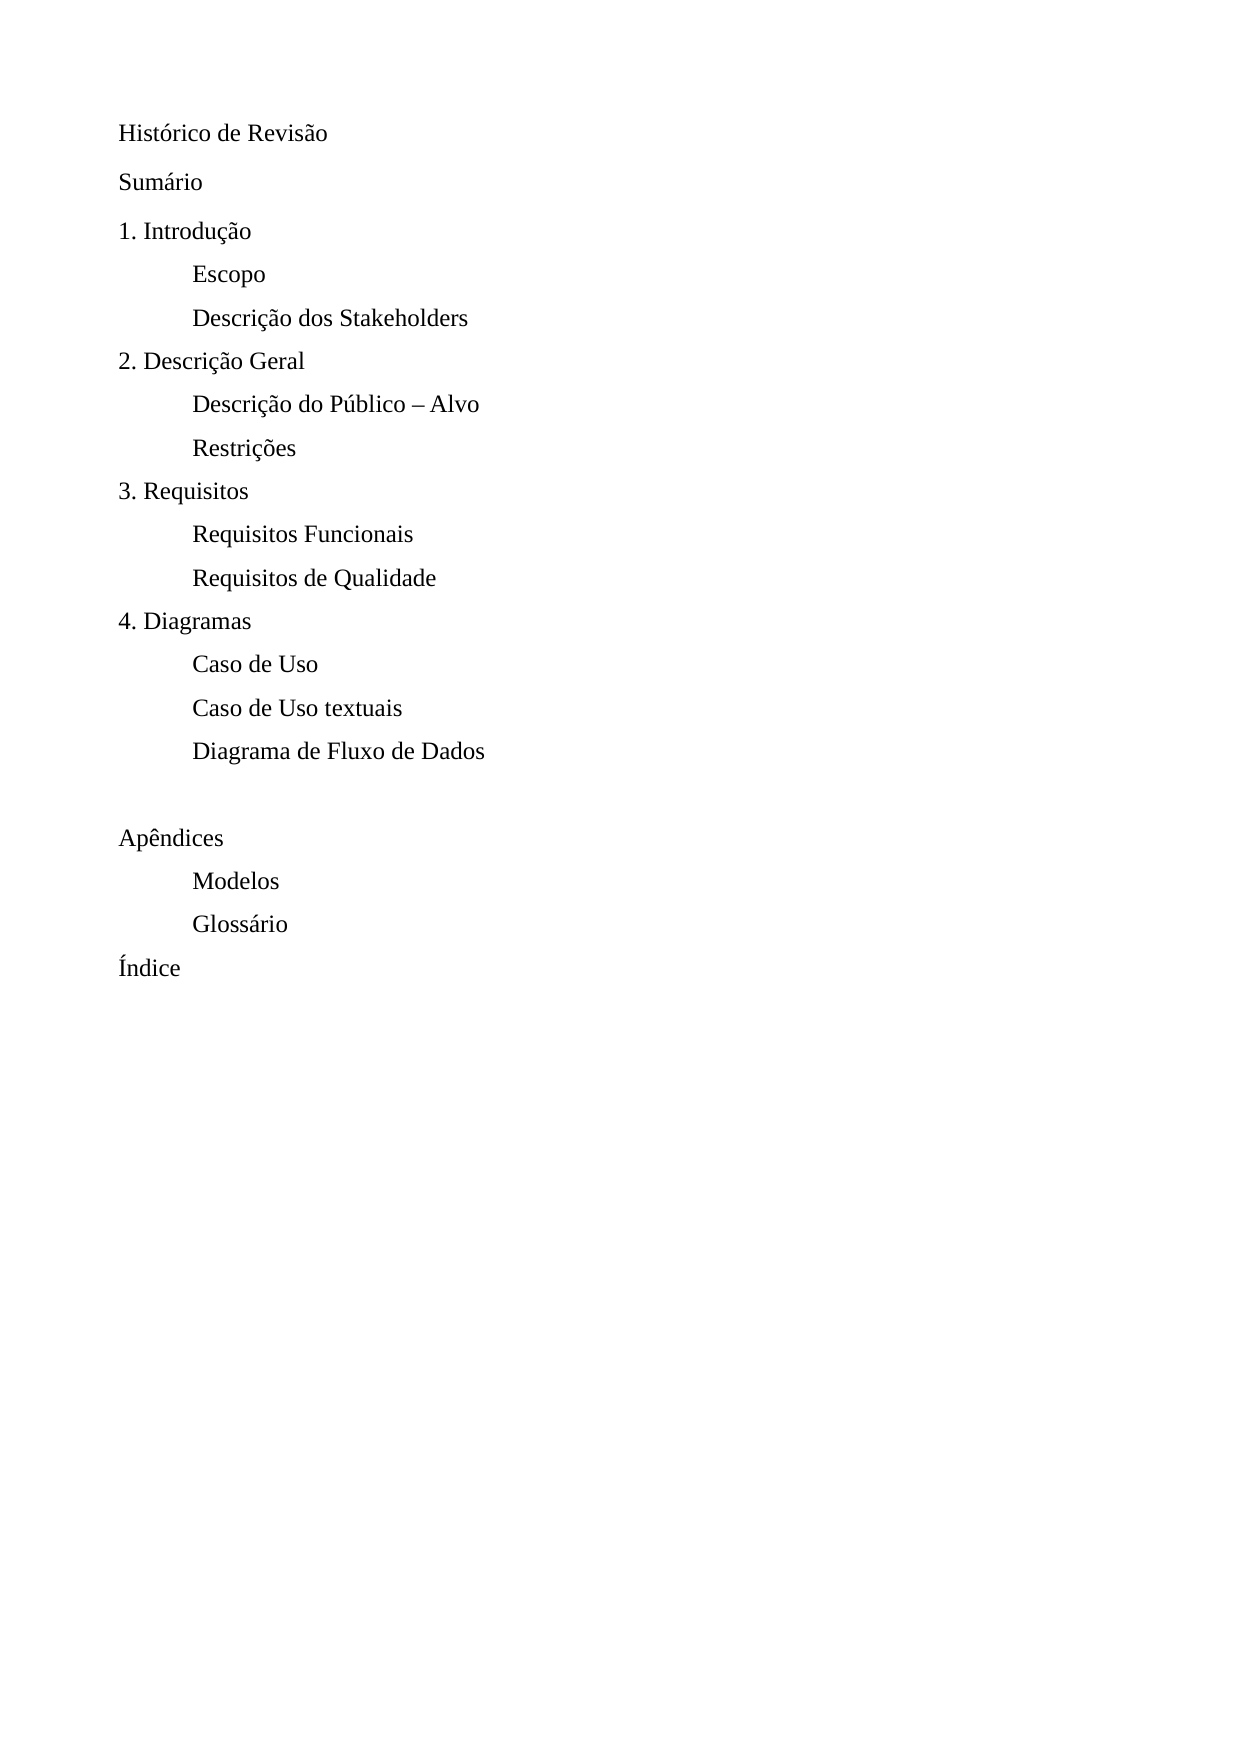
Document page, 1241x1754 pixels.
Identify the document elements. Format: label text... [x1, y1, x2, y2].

text Caso de Uso [118, 649, 1122, 678]
text Glossário [118, 909, 1122, 938]
text 2. Descrição Geral [118, 346, 1122, 375]
text Diagrama de Fluxo de Dados [118, 736, 1122, 765]
text 3. Requisitos [118, 476, 1122, 505]
text Histórico de Revisão [118, 118, 1122, 147]
text Caso de Uso textuais [118, 693, 1122, 722]
text 4. Diagramas [118, 606, 1122, 635]
text Descrição dos Stakeholders [118, 303, 1122, 332]
text 1. Introdução [118, 216, 1122, 245]
text Descrição do Público – Alvo [118, 389, 1122, 418]
text Requisitos de Qualidade [118, 563, 1122, 592]
text Apêndices [118, 823, 1122, 852]
text Índice [118, 953, 1122, 982]
text Modelos [118, 866, 1122, 895]
text Sumário [118, 167, 1122, 196]
text Requisitos Funcionais [118, 519, 1122, 548]
text Restrições [118, 433, 1122, 462]
text Escopo [118, 259, 1122, 288]
